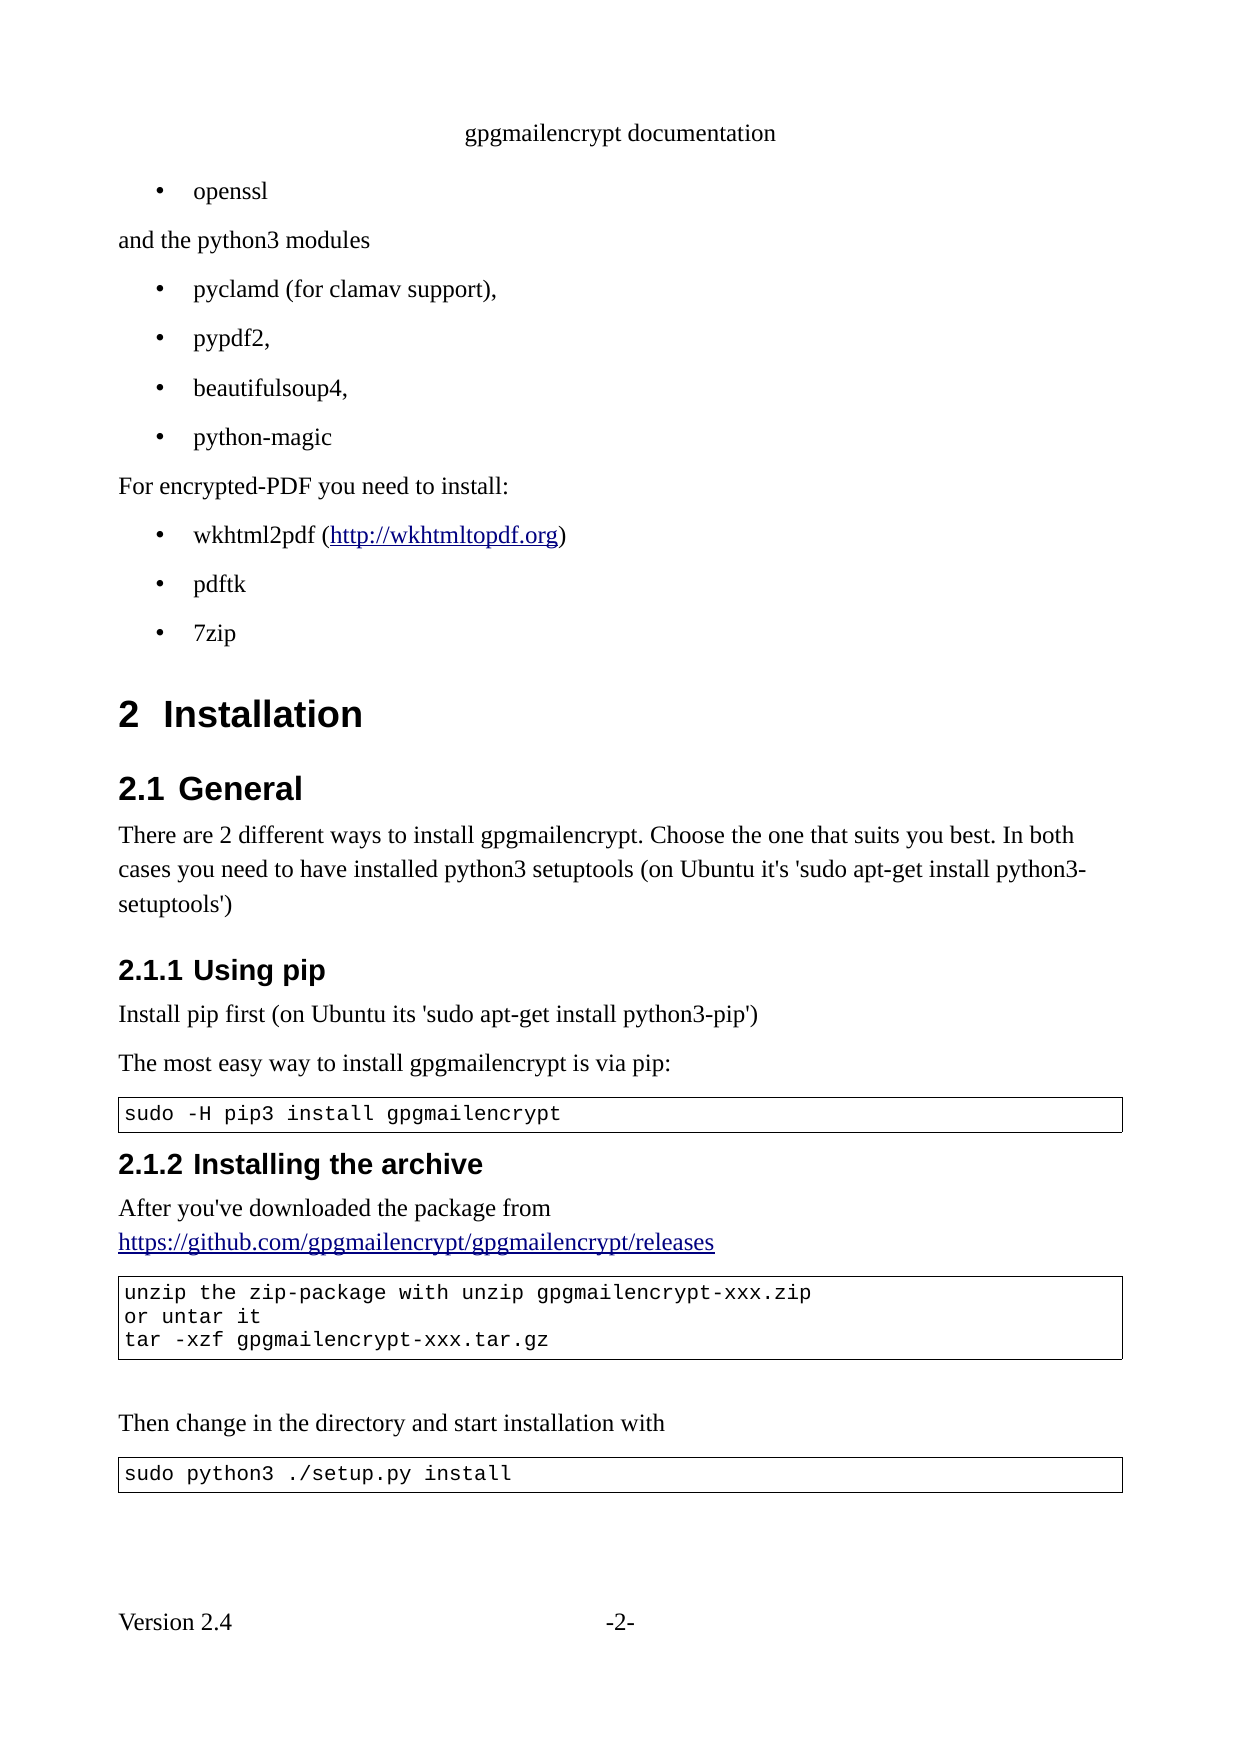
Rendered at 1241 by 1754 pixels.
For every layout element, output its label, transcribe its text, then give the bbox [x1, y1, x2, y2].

subtitle Using pip [118, 953, 1122, 986]
text and the python3 modules [118, 225, 1122, 254]
table_header sudo -H pip3 install gpgmailencrypt [119, 1098, 1122, 1132]
list pdftk [156, 569, 1122, 598]
text There are 2 different ways to install gpgmailencrypt. Choose the one that suits you best. In both cases you need to have installed python3 setuptools (on Ubuntu it's 'sudo apt-get install python3-setuptools') [118, 820, 1122, 918]
text Then change in the directory and start installation with [118, 1408, 1122, 1437]
list pypdf2, [156, 323, 1122, 352]
text Install pip first (on Ubuntu its 'sudo apt-get install python3-pip') [118, 999, 1122, 1027]
list beautifulsoup4, [156, 373, 1122, 401]
list pyclamd (for clamav support), [156, 274, 1122, 303]
subtitle Installing the archive [118, 1147, 1122, 1180]
text The most easy way to install gpgmailencrypt is via pip: [118, 1048, 1122, 1077]
subtitle General [118, 769, 1122, 808]
list 7zip [156, 618, 1122, 647]
list wkhtml2pdf (http://wkhtmltopdf.org) [156, 520, 1122, 548]
table_header sudo python3 ./setup.py install [119, 1458, 1122, 1492]
text After you've downloaded the package from https://github.com/gpgmailencrypt/gpgmailencrypt/releases [118, 1193, 1122, 1256]
text For encrypted-PDF you need to install: [118, 471, 1122, 499]
list python-magic [156, 422, 1122, 450]
table_header unzip the zip-package with unzip gpgmailencrypt-xxx.zip or untar it tar -xzf gpgmailencrypt-xxx.tar.gz [119, 1277, 1122, 1359]
list openssl [156, 176, 1122, 205]
subtitle Installation [118, 692, 1122, 736]
